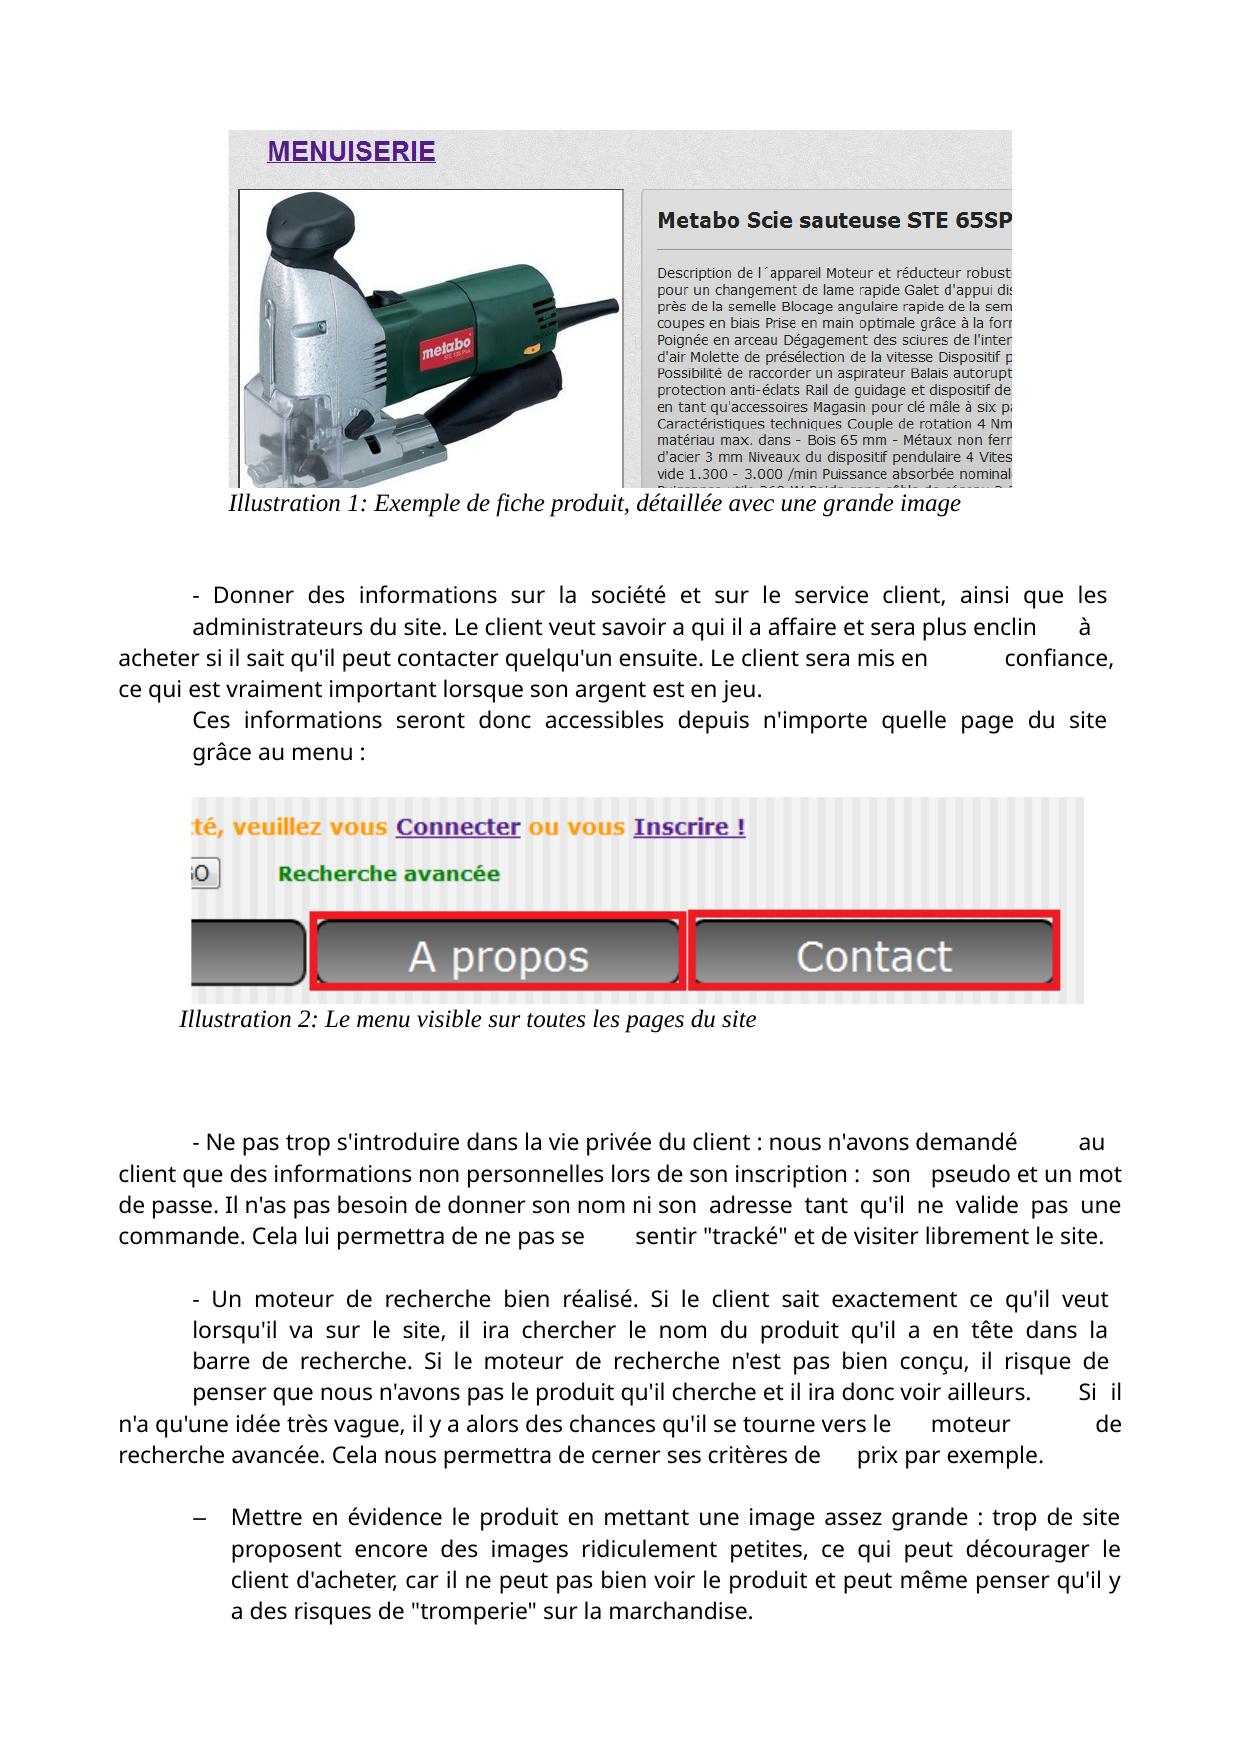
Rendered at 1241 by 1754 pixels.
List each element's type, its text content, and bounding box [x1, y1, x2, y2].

text - Un moteur de recherche bien réalisé. Si le client sait exactement ce qu'il veut lorsqu'il va sur le site, il ira chercher le nom du produit qu'il a en tête dans la barre de recherche. Si le moteur de recherche n'est pas bien conçu, il risque de penser que nous n'avons pas le produit qu'il cherche et il ira donc voir ailleurs. Si il n'a qu'une idée très vague, il y a alors des chances qu'il se tourne vers le moteur de recherche avancée. Cela nous permettra de cerner ses critères de prix par exemple. [118, 1282, 1122, 1470]
picture [228, 130, 1013, 488]
text Ces informations seront donc accessibles depuis n'importe quelle page du site grâce au menu : [118, 704, 1122, 767]
text - Ne pas trop s'introduire dans la vie privée du client : nous n'avons demandé au client que des informations non personnelles lors de son inscription : son pseudo et un mot de passe. Il n'as pas besoin de donner son nom ni son adresse tant qu'il ne valide pas une commande. Cela lui permettra de ne pas se sentir "tracké" et de visiter librement le site. [118, 1126, 1122, 1251]
text - Donner des informations sur la société et sur le service client, ainsi que les administrateurs du site. Le client veut savoir a qui il a affaire et sera plus enclin à acheter si il sait qu'il peut contacter quelqu'un ensuite. Le client sera mis en confiance, ce qui est vraiment important lorsque son argent est en jeu. [118, 579, 1122, 704]
text [179, 785, 1071, 797]
list Mettre en évidence le produit en mettant une image assez grande : trop de site proposent encore des images ridiculement petites, ce qui peut décourager le client d'acheter, car il ne peut pas bien voir le produit et peut même penser qu'il y a des risques de "tromperie" sur la marchandise. [193, 1501, 1122, 1626]
text Illustration 2: Le menu visible sur toutes les pages du site [179, 797, 1071, 1032]
text Illustration 1: Exemple de fiche produit, détaillée avec une grande image [228, 488, 1012, 517]
